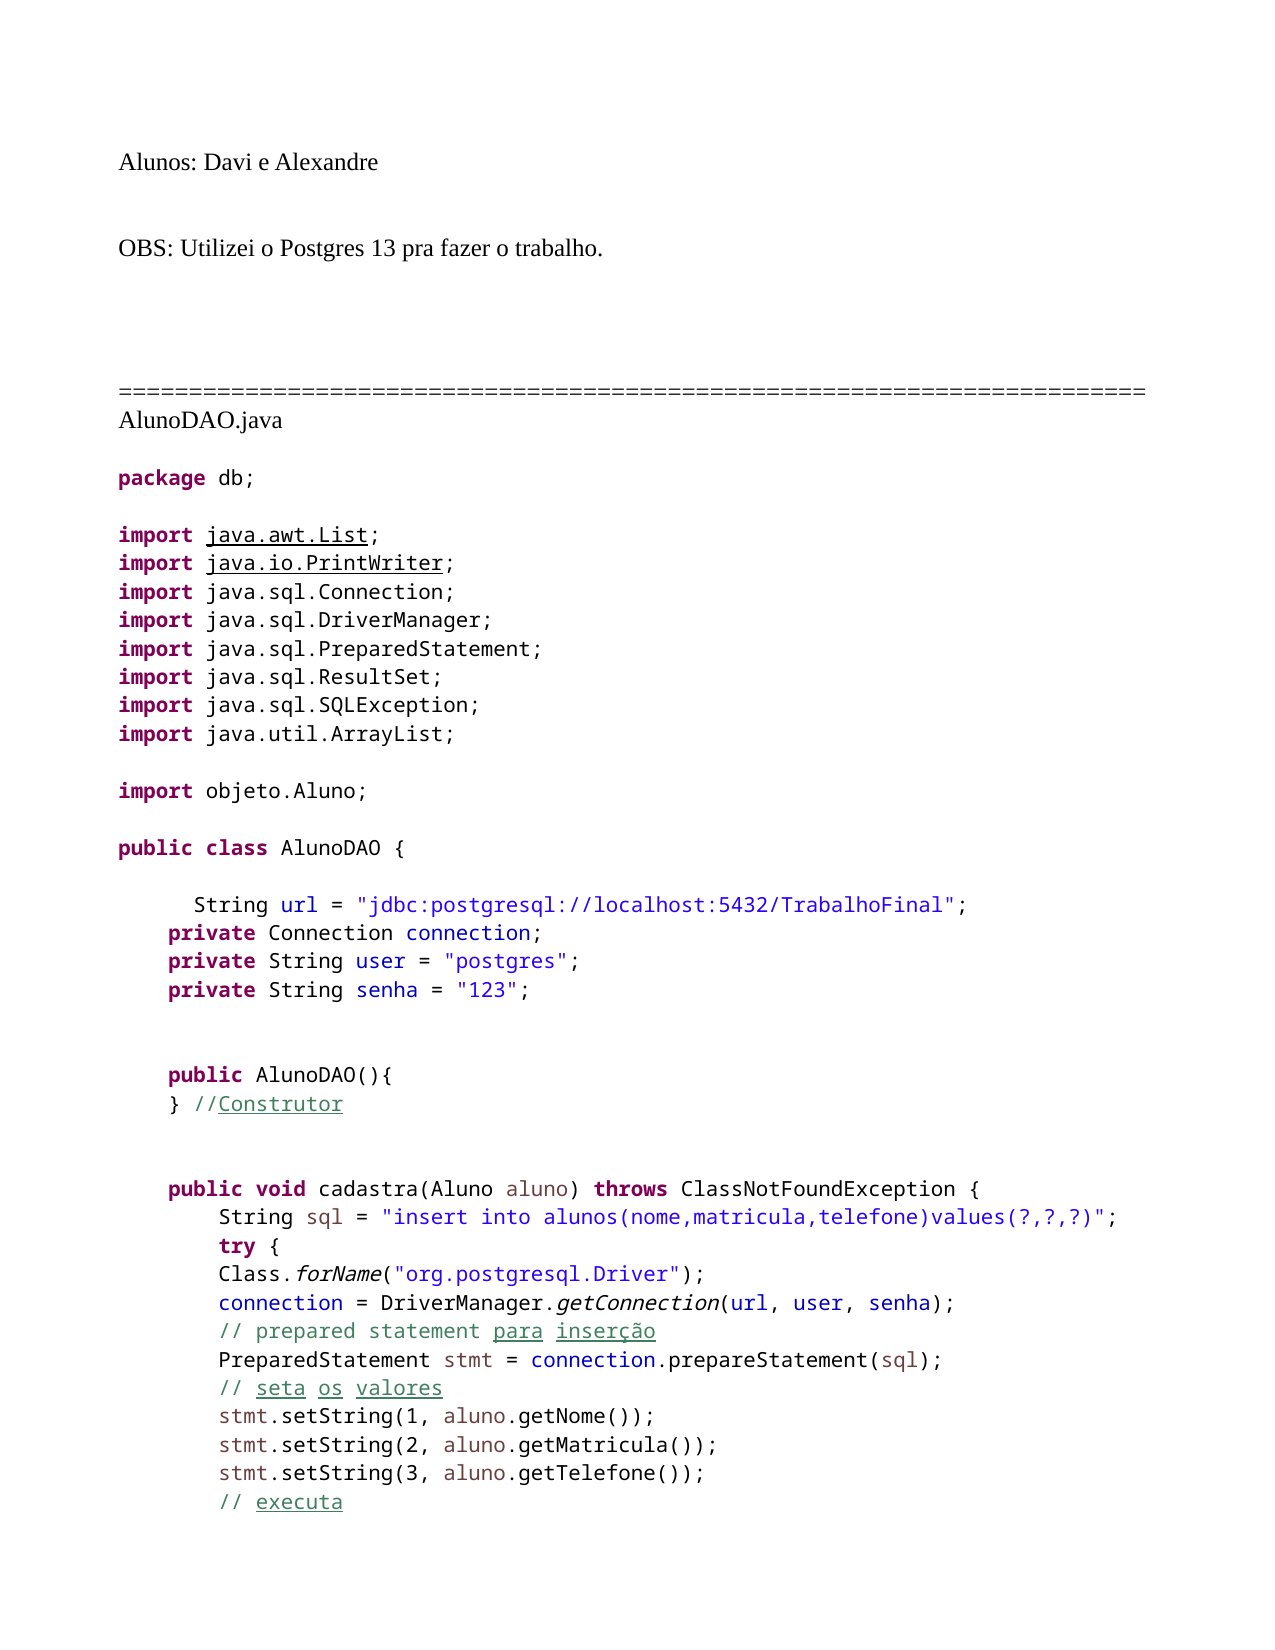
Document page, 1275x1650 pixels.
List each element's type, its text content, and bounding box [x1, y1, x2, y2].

text // seta os valores [118, 1373, 1157, 1402]
text stmt.setString(2, aluno.getMatricula()); [118, 1430, 1157, 1458]
text } //Construtor [118, 1089, 1157, 1117]
text private String senha = "123"; [118, 975, 1157, 1003]
text ========================================================================= [118, 377, 1157, 406]
text PreparedStatement stmt = connection.prepareStatement(sql); [118, 1345, 1157, 1373]
text // prepared statement para inserção [118, 1316, 1157, 1345]
text import java.sql.Connection; [118, 577, 1157, 605]
text stmt.setString(3, aluno.getTelefone()); [118, 1458, 1157, 1487]
text String sql = "insert into alunos(nome,matricula,telefone)values(?,?,?)"; [118, 1202, 1157, 1231]
text import java.sql.SQLException; [118, 691, 1157, 719]
text import java.sql.ResultSet; [118, 662, 1157, 691]
text String url = "jdbc:postgresql://localhost:5432/TrabalhoFinal"; [118, 890, 1157, 918]
text AlunoDAO.java [118, 406, 1157, 434]
text import java.sql.PreparedStatement; [118, 634, 1157, 662]
text private String user = "postgres"; [118, 947, 1157, 975]
text stmt.setString(1, aluno.getNome()); [118, 1402, 1157, 1430]
text try { [118, 1231, 1157, 1259]
text connection = DriverManager.getConnection(url, user, senha); [118, 1288, 1157, 1316]
text public AlunoDAO(){ [118, 1060, 1157, 1089]
text import java.io.PrintWriter; [118, 548, 1157, 577]
text // executa [118, 1487, 1157, 1515]
text Alunos: Davi e Alexandre [118, 147, 1157, 176]
text package db; [118, 463, 1157, 492]
text private Connection connection; [118, 918, 1157, 947]
text Class.forName("org.postgresql.Driver"); [118, 1259, 1157, 1288]
text public class AlunoDAO { [118, 833, 1157, 861]
text import java.util.ArrayList; [118, 719, 1157, 747]
text import objeto.Aluno; [118, 776, 1157, 804]
text import java.awt.List; [118, 520, 1157, 548]
text public void cadastra(Aluno aluno) throws ClassNotFoundException { [118, 1174, 1157, 1202]
text OBS: Utilizei o Postgres 13 pra fazer o trabalho. [118, 233, 1157, 262]
text import java.sql.DriverManager; [118, 605, 1157, 634]
